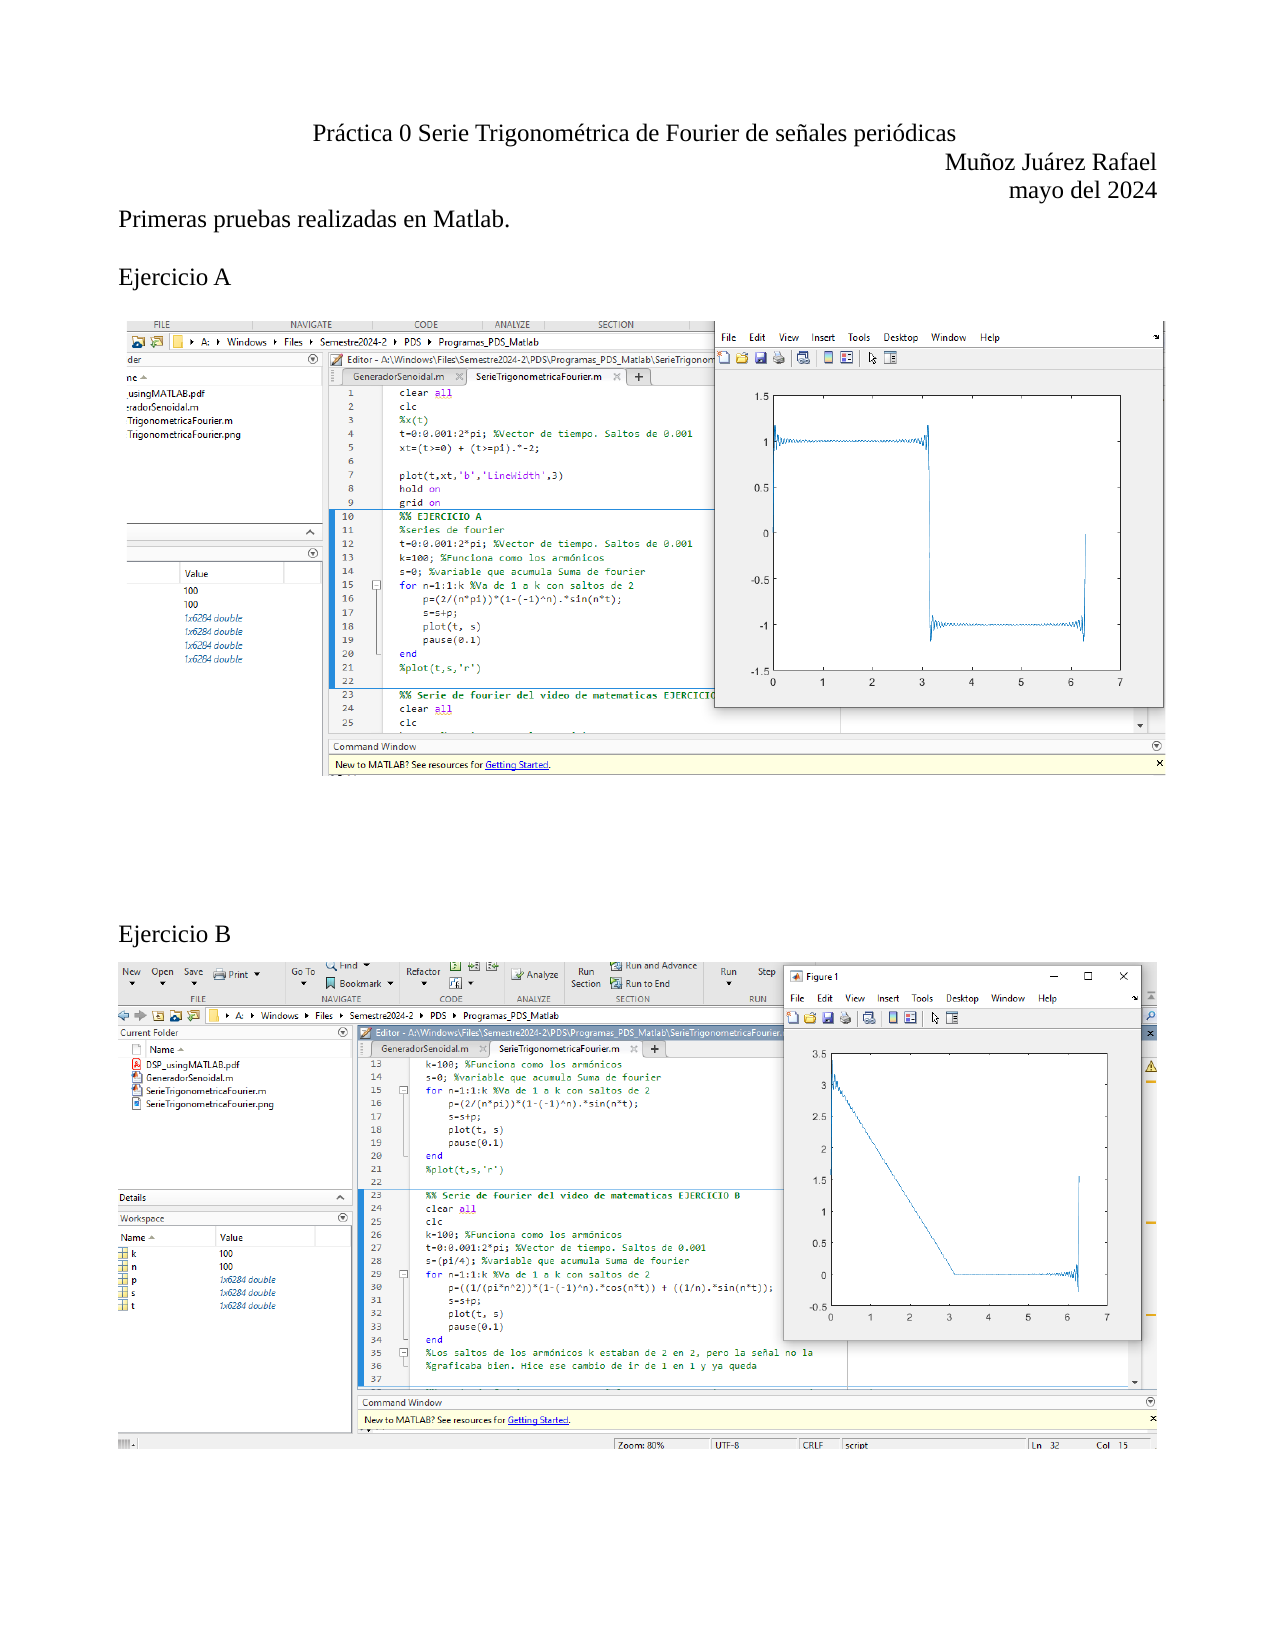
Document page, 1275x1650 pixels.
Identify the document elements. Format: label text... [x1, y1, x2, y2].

text mayo del 2024 [118, 176, 1157, 204]
text Primeras pruebas realizadas en Matlab. [118, 204, 1157, 233]
text Muñoz Juárez Rafael [118, 147, 1157, 176]
text Ejercicio A [118, 262, 1157, 291]
text Ejercicio B [118, 919, 1157, 948]
text Práctica 0 Serie Trigonométrica de Fourier de señales periódicas [118, 118, 1157, 147]
picture [118, 962, 1157, 1449]
picture [126, 321, 1166, 776]
